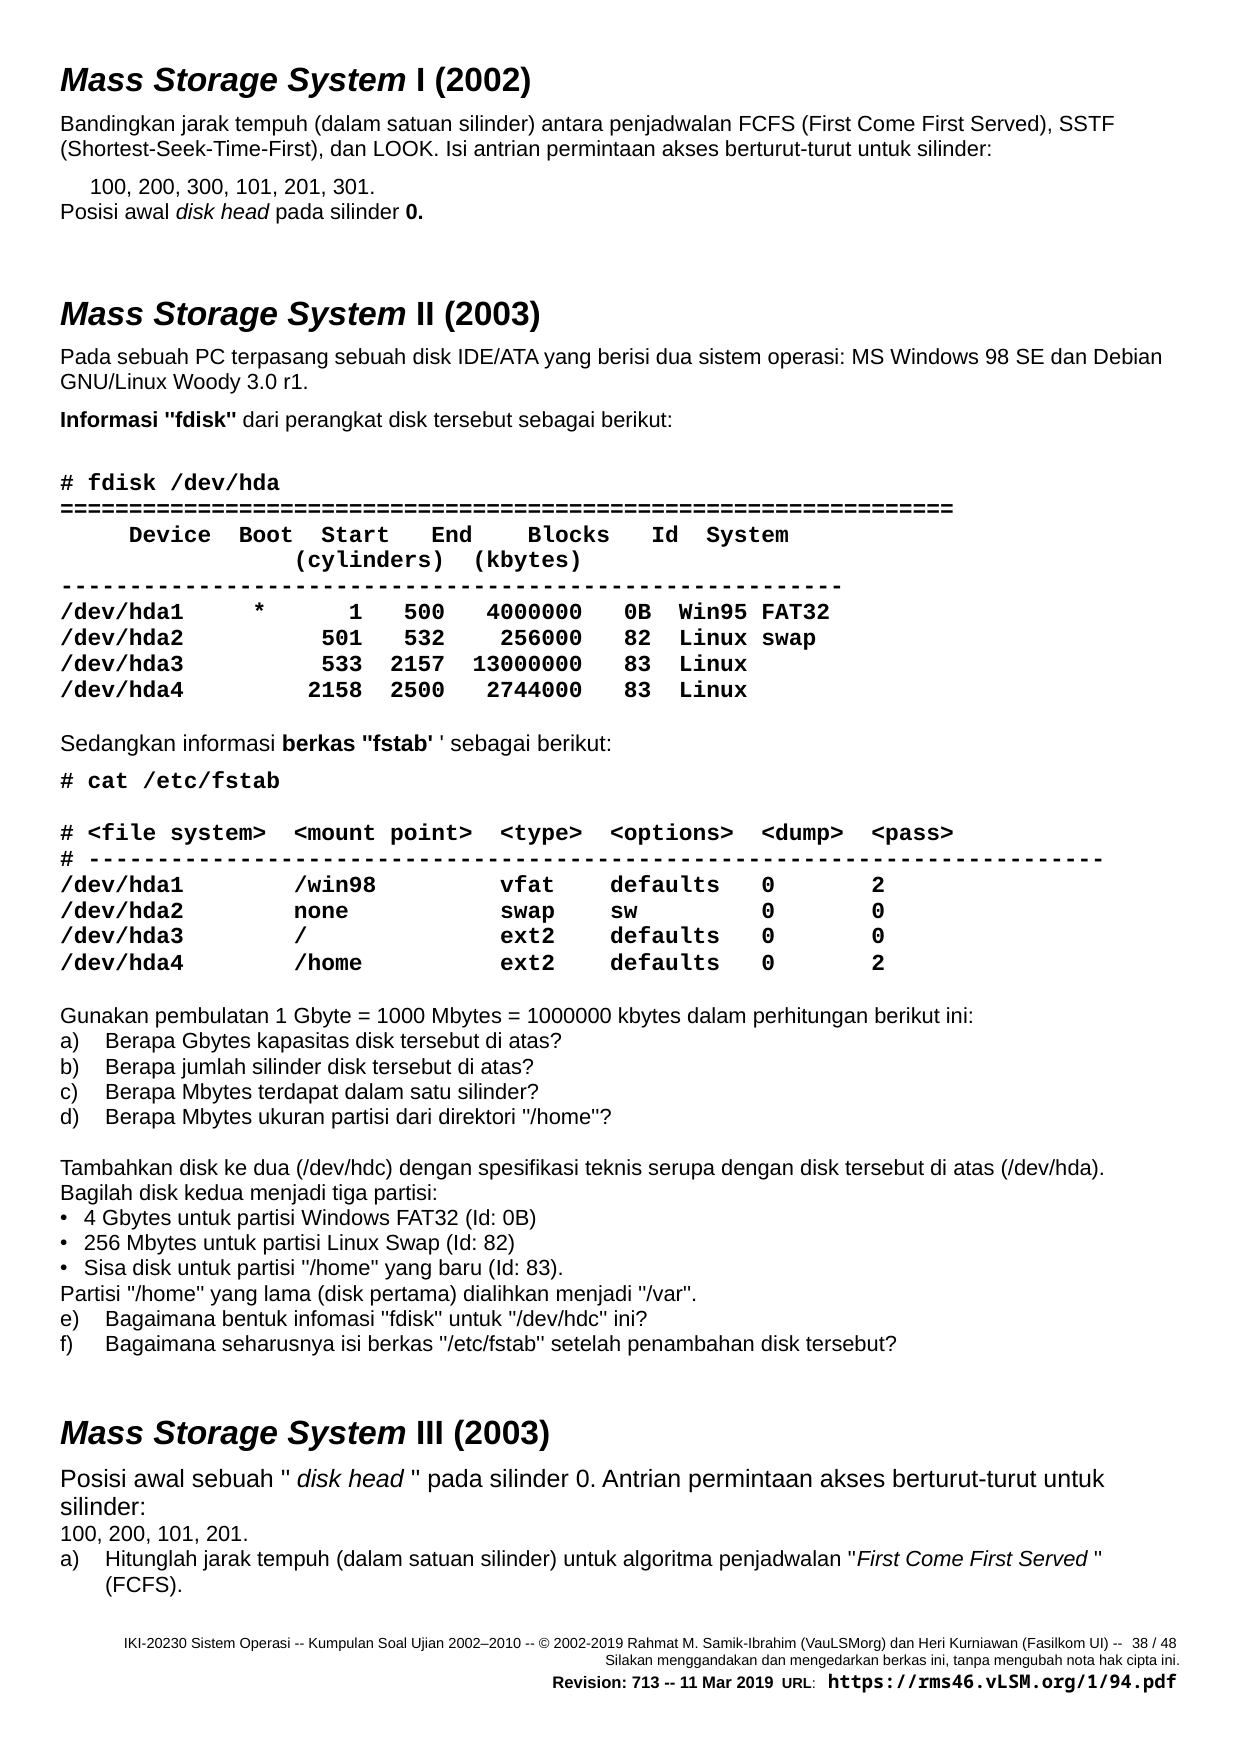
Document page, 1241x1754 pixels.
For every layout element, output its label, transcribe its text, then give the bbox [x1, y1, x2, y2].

list Berapa Gbytes kapasitas disk tersebut di atas? [60, 1028, 1181, 1053]
text /dev/hda2 501 532 256000 82 Linux swap [60, 627, 1181, 653]
text /dev/hda1 * 1 500 4000000 0B Win95 FAT32 [60, 601, 1181, 627]
list Berapa jumlah silinder disk tersebut di atas? [60, 1053, 1181, 1079]
text Informasi ''fdisk'' dari perangkat disk tersebut sebagai berikut: [60, 407, 1181, 432]
list 4 Gbytes untuk partisi Windows FAT32 (Id: 0B) [60, 1205, 1181, 1230]
text ================================================================= [60, 497, 1181, 523]
text /dev/hda1 /win98 vfat defaults 0 2 [60, 873, 1181, 899]
text Bandingkan jarak tempuh (dalam satuan silinder) antara penjadwalan FCFS (First Come First Served), SSTF (Shortest-Seek-Time-First), dan LOOK. Isi antrian permintaan akses berturut-turut untuk silinder: [60, 111, 1181, 161]
list 256 Mbytes untuk partisi Linux Swap (Id: 82) [60, 1230, 1181, 1255]
text Device Boot Start End Blocks Id System [60, 523, 1181, 549]
text (cylinders) (kbytes) [60, 549, 1181, 575]
list Berapa Mbytes ukuran partisi dari direktori ''/home''? [60, 1104, 1181, 1129]
list Bagaimana seharusnya isi berkas ''/etc/fstab'' setelah penambahan disk tersebut? [60, 1331, 1181, 1356]
text 100, 200, 300, 101, 201, 301. [89, 173, 1181, 199]
text Posisi awal disk head pada silinder 0. [60, 199, 1181, 224]
subtitle Mass Storage System III (2003) [60, 1413, 1181, 1452]
list Bagaimana bentuk infomasi ''fdisk'' untuk ''/dev/hdc'' ini? [60, 1306, 1181, 1331]
subtitle Mass Storage System I (2002) [60, 60, 1181, 99]
text # <file system> <mount point> <type> <options> <dump> <pass> [60, 821, 1181, 847]
text Pada sebuah PC terpasang sebuah disk IDE/ATA yang berisi dua sistem operasi: MS Windows 98 SE dan Debian GNU/Linux Woody 3.0 r1. [60, 344, 1181, 394]
list Berapa Mbytes terdapat dalam satu silinder? [60, 1079, 1181, 1104]
text # -------------------------------------------------------------------------- [60, 847, 1181, 873]
text Tambahkan disk ke dua (/dev/hdc) dengan spesifikasi teknis serupa dengan disk tersebut di atas (/dev/hda). Bagilah disk kedua menjadi tiga partisi: [60, 1154, 1181, 1205]
text /dev/hda3 533 2157 13000000 83 Linux [60, 653, 1181, 678]
text # fdisk /dev/hda [60, 471, 1181, 497]
subtitle Mass Storage System II (2003) [60, 293, 1181, 332]
text 100, 200, 101, 201. [60, 1521, 1181, 1546]
text Sedangkan informasi berkas ''fstab' ' sebagai berikut: [60, 730, 1181, 757]
list Sisa disk untuk partisi ''/home'' yang baru (Id: 83). [60, 1255, 1181, 1280]
text --------------------------------------------------------- [60, 575, 1181, 601]
text /dev/hda2 none swap sw 0 0 [60, 899, 1181, 925]
text Gunakan pembulatan 1 Gbyte = 1000 Mbytes = 1000000 kbytes dalam perhitungan berikut ini: [60, 1003, 1181, 1028]
text Posisi awal sebuah '' disk head '' pada silinder 0. Antrian permintaan akses berturut-turut untuk silinder: [60, 1464, 1181, 1521]
text /dev/hda4 2158 2500 2744000 83 Linux [60, 678, 1181, 704]
text /dev/hda4 /home ext2 defaults 0 2 [60, 951, 1181, 977]
text /dev/hda3 / ext2 defaults 0 0 [60, 925, 1181, 951]
list Hitunglah jarak tempuh (dalam satuan silinder) untuk algoritma penjadwalan ''First Come First Served '' (FCFS). [60, 1546, 1181, 1597]
text # cat /etc/fstab [60, 769, 1181, 795]
text Partisi ''/home'' yang lama (disk pertama) dialihkan menjadi ''/var''. [60, 1280, 1181, 1306]
